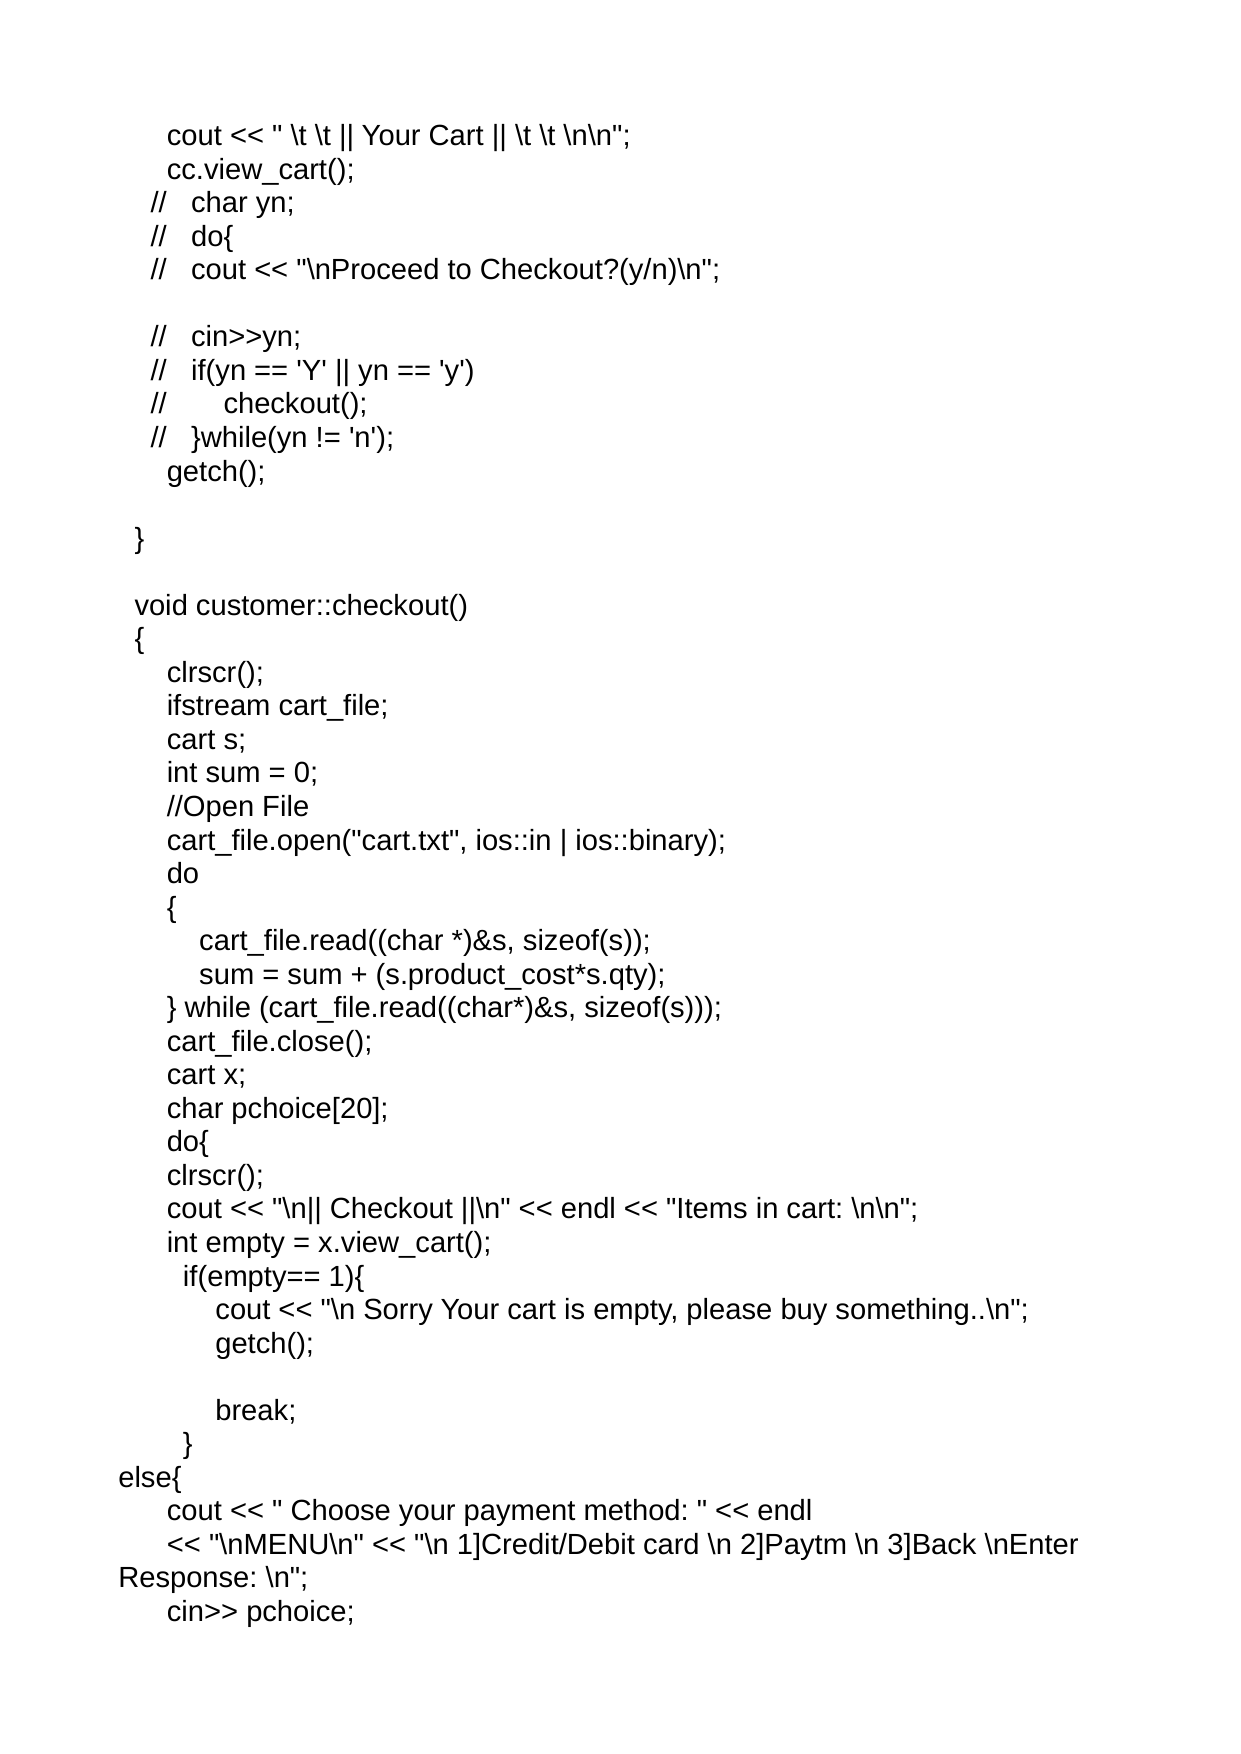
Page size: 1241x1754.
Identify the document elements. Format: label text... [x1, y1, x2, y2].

text // char yn; [118, 185, 1122, 219]
text // cout << "\nProceed to Checkout?(y/n)\n"; [118, 252, 1122, 286]
text cout << " \t \t || Your Cart || \t \t \n\n"; [118, 118, 1122, 152]
text getch(); [118, 1326, 1122, 1359]
text cout << "\n Sorry Your cart is empty, please buy something..\n"; [118, 1292, 1122, 1326]
text } [118, 521, 1122, 554]
text clrscr(); [118, 1158, 1122, 1191]
text // do{ [118, 219, 1122, 252]
text } while (cart_file.read((char*)&s, sizeof(s))); [118, 990, 1122, 1024]
text char pchoice[20]; [118, 1091, 1122, 1124]
text cart x; [118, 1057, 1122, 1091]
text cart s; [118, 722, 1122, 755]
text cc.view_cart(); [118, 152, 1122, 185]
text void customer::checkout() [118, 588, 1122, 621]
text cout << " Choose your payment method: " << endl [118, 1493, 1122, 1527]
text cart_file.close(); [118, 1024, 1122, 1057]
text int empty = x.view_cart(); [118, 1225, 1122, 1258]
text cart_file.read((char *)&s, sizeof(s)); [118, 923, 1122, 957]
text // checkout(); [118, 386, 1122, 420]
text clrscr(); [118, 655, 1122, 688]
text { [118, 889, 1122, 923]
text break; [118, 1393, 1122, 1426]
text // cin>>yn; [118, 319, 1122, 353]
text do [118, 856, 1122, 889]
text sum = sum + (s.product_cost*s.qty); [118, 957, 1122, 990]
text // if(yn == 'Y' || yn == 'y') [118, 353, 1122, 386]
text cout << "\n|| Checkout ||\n" << endl << "Items in cart: \n\n"; [118, 1191, 1122, 1225]
text cart_file.open("cart.txt", ios::in | ios::binary); [118, 822, 1122, 856]
text int sum = 0; [118, 755, 1122, 789]
text } [118, 1426, 1122, 1460]
text // }while(yn != 'n'); [118, 420, 1122, 453]
text cin>> pchoice; [118, 1594, 1122, 1627]
text //Open File [118, 789, 1122, 822]
text getch(); [118, 453, 1122, 487]
text do{ [118, 1124, 1122, 1158]
text if(empty== 1){ [118, 1258, 1122, 1292]
text ifstream cart_file; [118, 688, 1122, 722]
text { [118, 621, 1122, 655]
text << "\nMENU\n" << "\n 1]Credit/Debit card \n 2]Paytm \n 3]Back \nEnter Response: \n"; [118, 1527, 1122, 1594]
text else{ [118, 1460, 1122, 1493]
